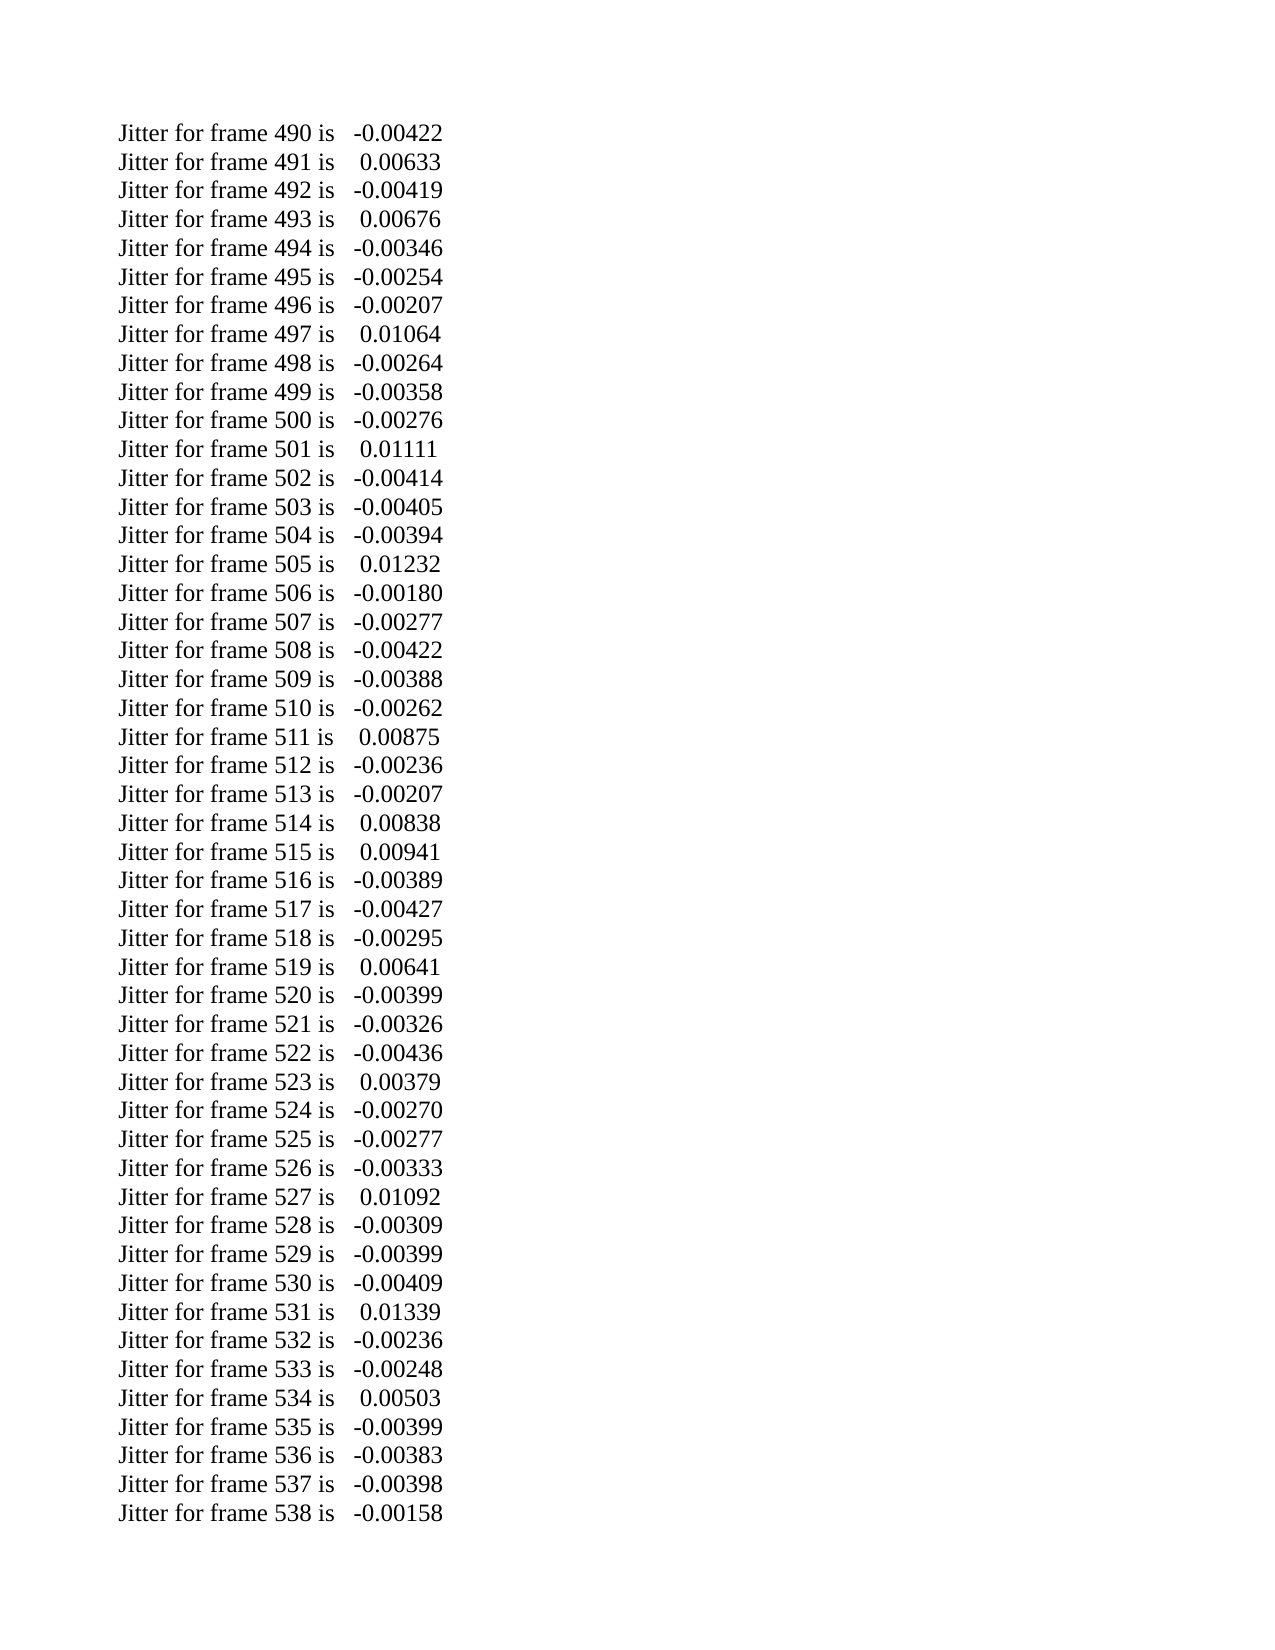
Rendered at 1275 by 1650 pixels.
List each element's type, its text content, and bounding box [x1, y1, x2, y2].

text Jitter for frame 534 is 0.00503 [118, 1383, 1157, 1412]
text Jitter for frame 525 is -0.00277 [118, 1124, 1157, 1153]
text Jitter for frame 532 is -0.00236 [118, 1326, 1157, 1354]
text Jitter for frame 502 is -0.00414 [118, 463, 1157, 492]
text Jitter for frame 526 is -0.00333 [118, 1153, 1157, 1182]
text Jitter for frame 507 is -0.00277 [118, 607, 1157, 636]
text Jitter for frame 522 is -0.00436 [118, 1038, 1157, 1067]
text Jitter for frame 492 is -0.00419 [118, 176, 1157, 204]
text Jitter for frame 511 is 0.00875 [118, 722, 1157, 751]
text Jitter for frame 497 is 0.01064 [118, 319, 1157, 348]
text Jitter for frame 514 is 0.00838 [118, 808, 1157, 837]
text Jitter for frame 520 is -0.00399 [118, 981, 1157, 1009]
text Jitter for frame 495 is -0.00254 [118, 262, 1157, 291]
text Jitter for frame 491 is 0.00633 [118, 147, 1157, 176]
text Jitter for frame 531 is 0.01339 [118, 1297, 1157, 1326]
text Jitter for frame 501 is 0.01111 [118, 434, 1157, 463]
text Jitter for frame 527 is 0.01092 [118, 1182, 1157, 1211]
text Jitter for frame 529 is -0.00399 [118, 1239, 1157, 1268]
text Jitter for frame 509 is -0.00388 [118, 664, 1157, 693]
text Jitter for frame 519 is 0.00641 [118, 952, 1157, 981]
text Jitter for frame 510 is -0.00262 [118, 693, 1157, 722]
text Jitter for frame 521 is -0.00326 [118, 1009, 1157, 1038]
text Jitter for frame 524 is -0.00270 [118, 1096, 1157, 1124]
text Jitter for frame 493 is 0.00676 [118, 204, 1157, 233]
text Jitter for frame 504 is -0.00394 [118, 521, 1157, 549]
text Jitter for frame 528 is -0.00309 [118, 1211, 1157, 1239]
text Jitter for frame 516 is -0.00389 [118, 866, 1157, 894]
text Jitter for frame 517 is -0.00427 [118, 894, 1157, 923]
text Jitter for frame 490 is -0.00422 [118, 118, 1157, 147]
text Jitter for frame 537 is -0.00398 [118, 1469, 1157, 1498]
text Jitter for frame 505 is 0.01232 [118, 549, 1157, 578]
text Jitter for frame 513 is -0.00207 [118, 779, 1157, 808]
text Jitter for frame 536 is -0.00383 [118, 1441, 1157, 1469]
text Jitter for frame 508 is -0.00422 [118, 636, 1157, 664]
text Jitter for frame 500 is -0.00276 [118, 406, 1157, 434]
text Jitter for frame 498 is -0.00264 [118, 348, 1157, 377]
text Jitter for frame 535 is -0.00399 [118, 1412, 1157, 1441]
text Jitter for frame 518 is -0.00295 [118, 923, 1157, 952]
text Jitter for frame 503 is -0.00405 [118, 492, 1157, 521]
text Jitter for frame 496 is -0.00207 [118, 291, 1157, 319]
text Jitter for frame 512 is -0.00236 [118, 751, 1157, 779]
text Jitter for frame 499 is -0.00358 [118, 377, 1157, 406]
text Jitter for frame 530 is -0.00409 [118, 1268, 1157, 1297]
text Jitter for frame 523 is 0.00379 [118, 1067, 1157, 1096]
text Jitter for frame 538 is -0.00158 [118, 1498, 1157, 1527]
text Jitter for frame 533 is -0.00248 [118, 1354, 1157, 1383]
text Jitter for frame 515 is 0.00941 [118, 837, 1157, 866]
text Jitter for frame 494 is -0.00346 [118, 233, 1157, 262]
text Jitter for frame 506 is -0.00180 [118, 578, 1157, 607]
